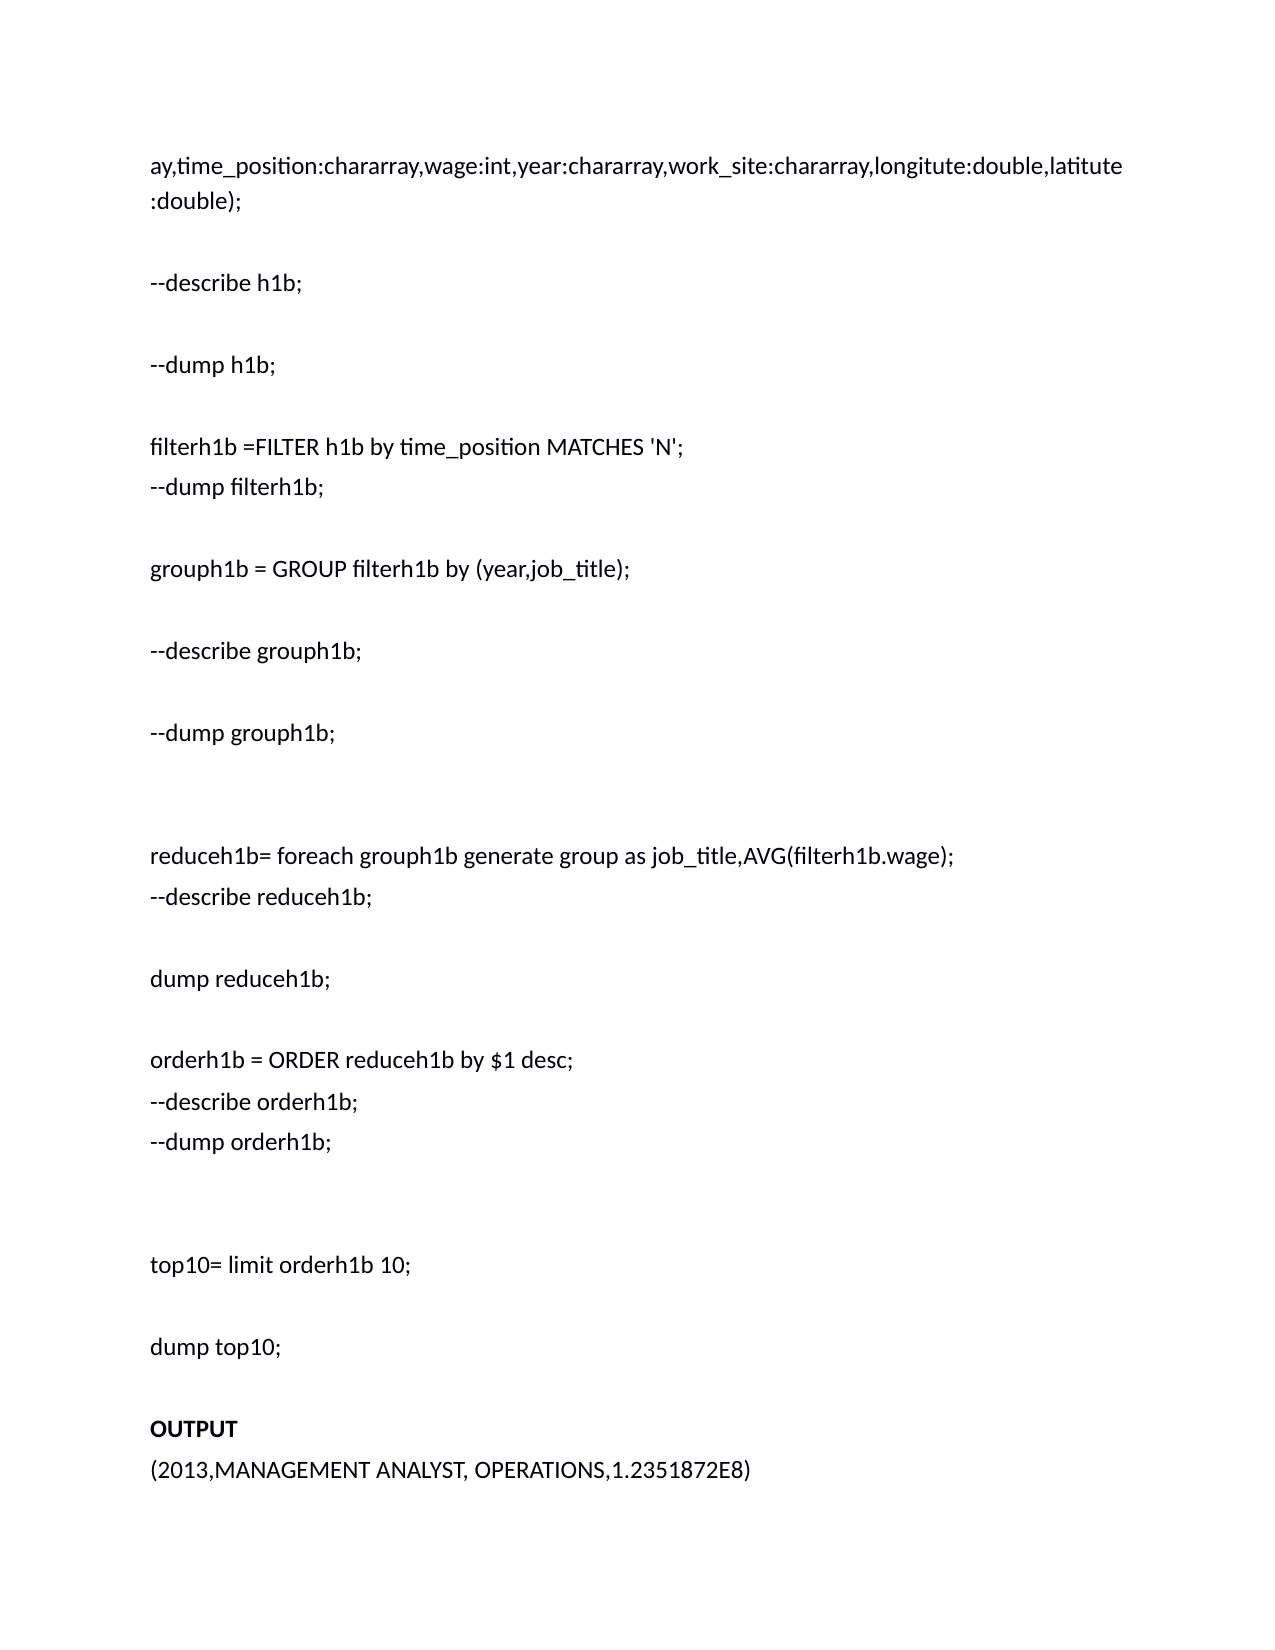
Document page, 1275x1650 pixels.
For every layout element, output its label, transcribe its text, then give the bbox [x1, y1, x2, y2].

text orderh1b = ORDER reduceh1b by $1 desc; [150, 1045, 1125, 1075]
text --describe orderh1b; [150, 1086, 1125, 1116]
text --describe reduceh1b; [150, 881, 1125, 911]
text dump top10; [150, 1331, 1125, 1362]
text OUTPUT [150, 1413, 1125, 1444]
text top10= limit orderh1b 10; [150, 1249, 1125, 1280]
text dump reduceh1b; [150, 963, 1125, 993]
text grouph1b = GROUP filterh1b by (year,job_title); [150, 553, 1125, 584]
text --dump filterh1b; [150, 472, 1125, 502]
text filterh1b =FILTER h1b by time_position MATCHES 'N'; [150, 431, 1125, 461]
text --describe grouph1b; [150, 635, 1125, 666]
text --dump orderh1b; [150, 1127, 1125, 1157]
text ay,time_position:chararray,wage:int,year:chararray,work_site:chararray,longitute:double,latitute:double); [150, 150, 1125, 216]
text --describe h1b; [150, 267, 1125, 297]
text --dump h1b; [150, 349, 1125, 379]
text reduceh1b= foreach grouph1b generate group as job_title,AVG(filterh1b.wage); [150, 840, 1125, 871]
text (2013,MANAGEMENT ANALYST, OPERATIONS,1.2351872E8) [150, 1454, 1125, 1484]
text --dump grouph1b; [150, 717, 1125, 748]
